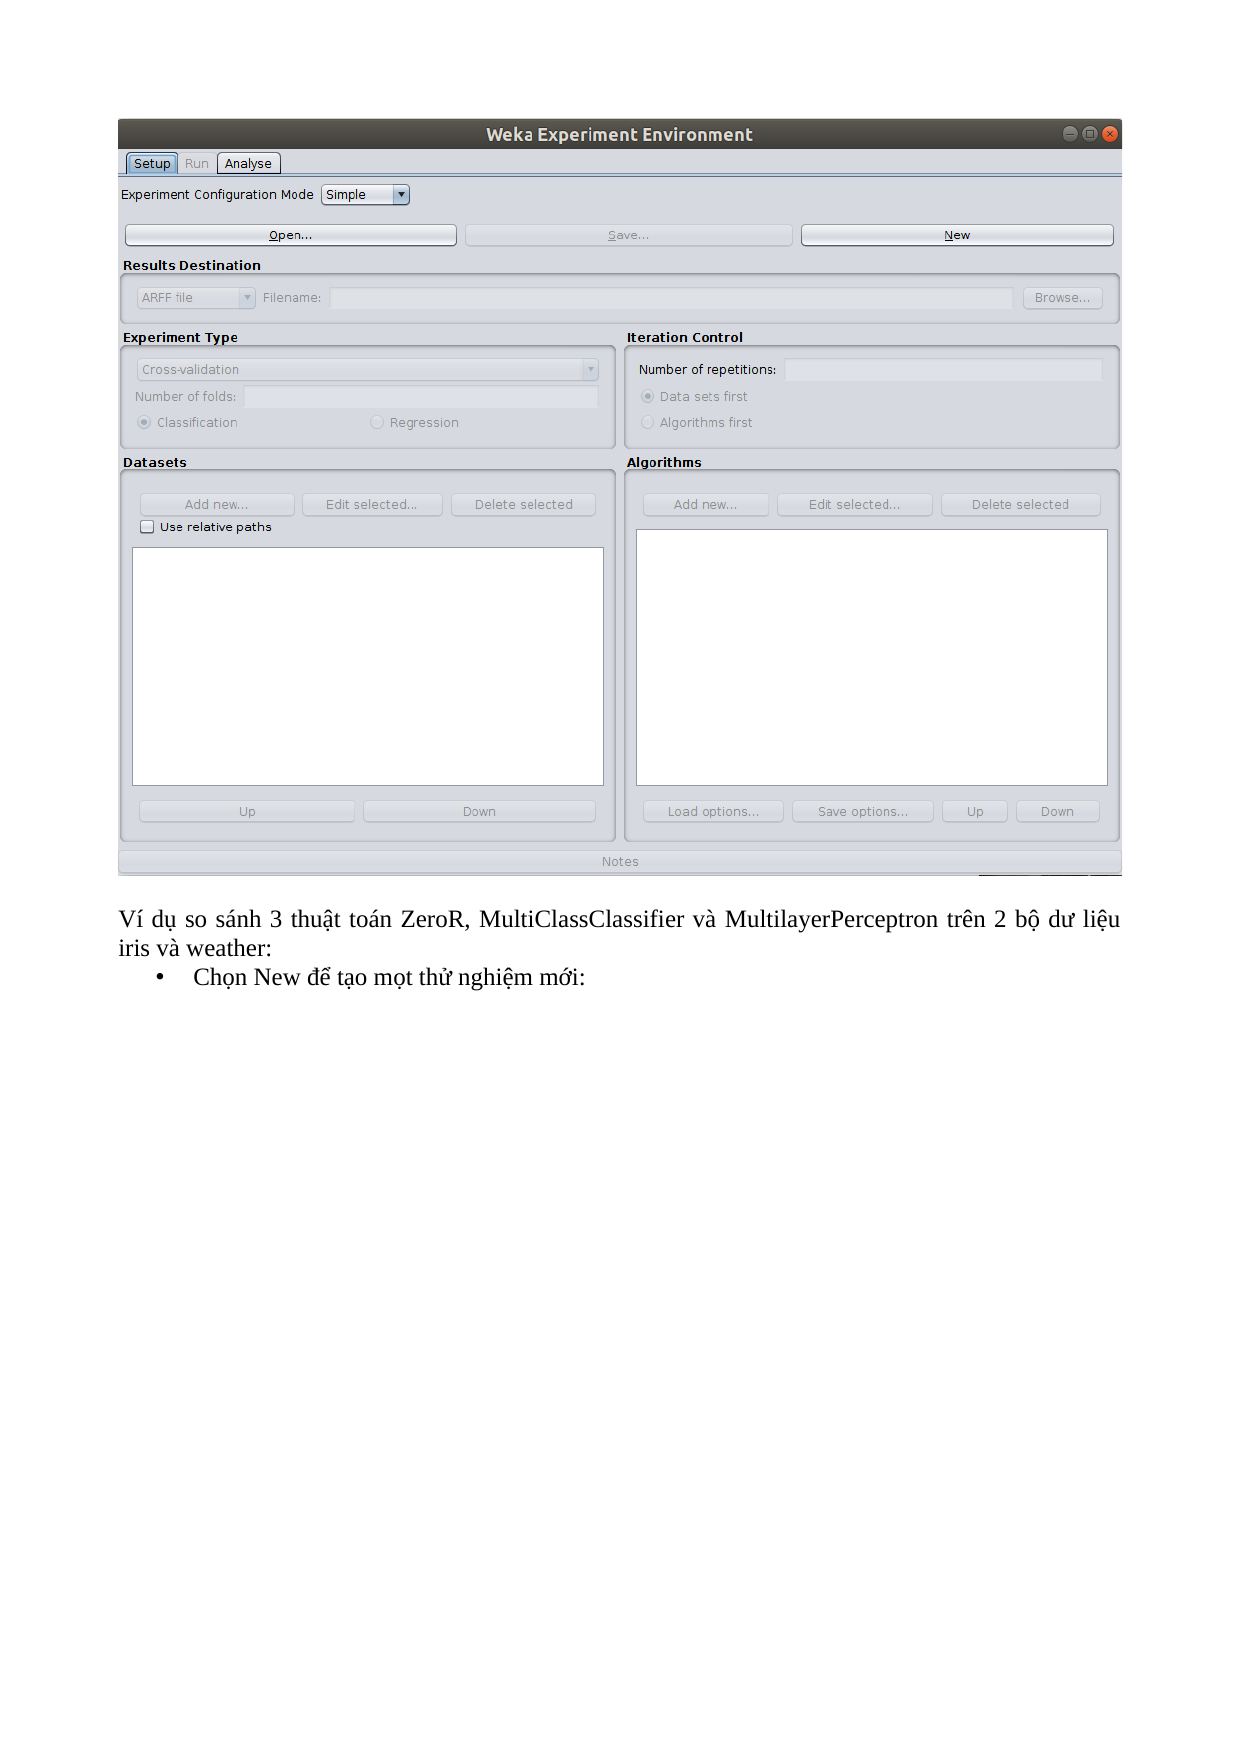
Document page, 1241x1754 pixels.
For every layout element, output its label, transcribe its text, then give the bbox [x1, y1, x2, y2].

text Ví dụ so sánh 3 thuật toán ZeroR, MultiClassClassifier và MultilayerPerceptron trên 2 bộ dư liệu iris và weather: [118, 904, 1122, 962]
list Chọn New để tạo mọt thử nghiệm mới: [156, 962, 1122, 990]
picture [118, 118, 1123, 876]
